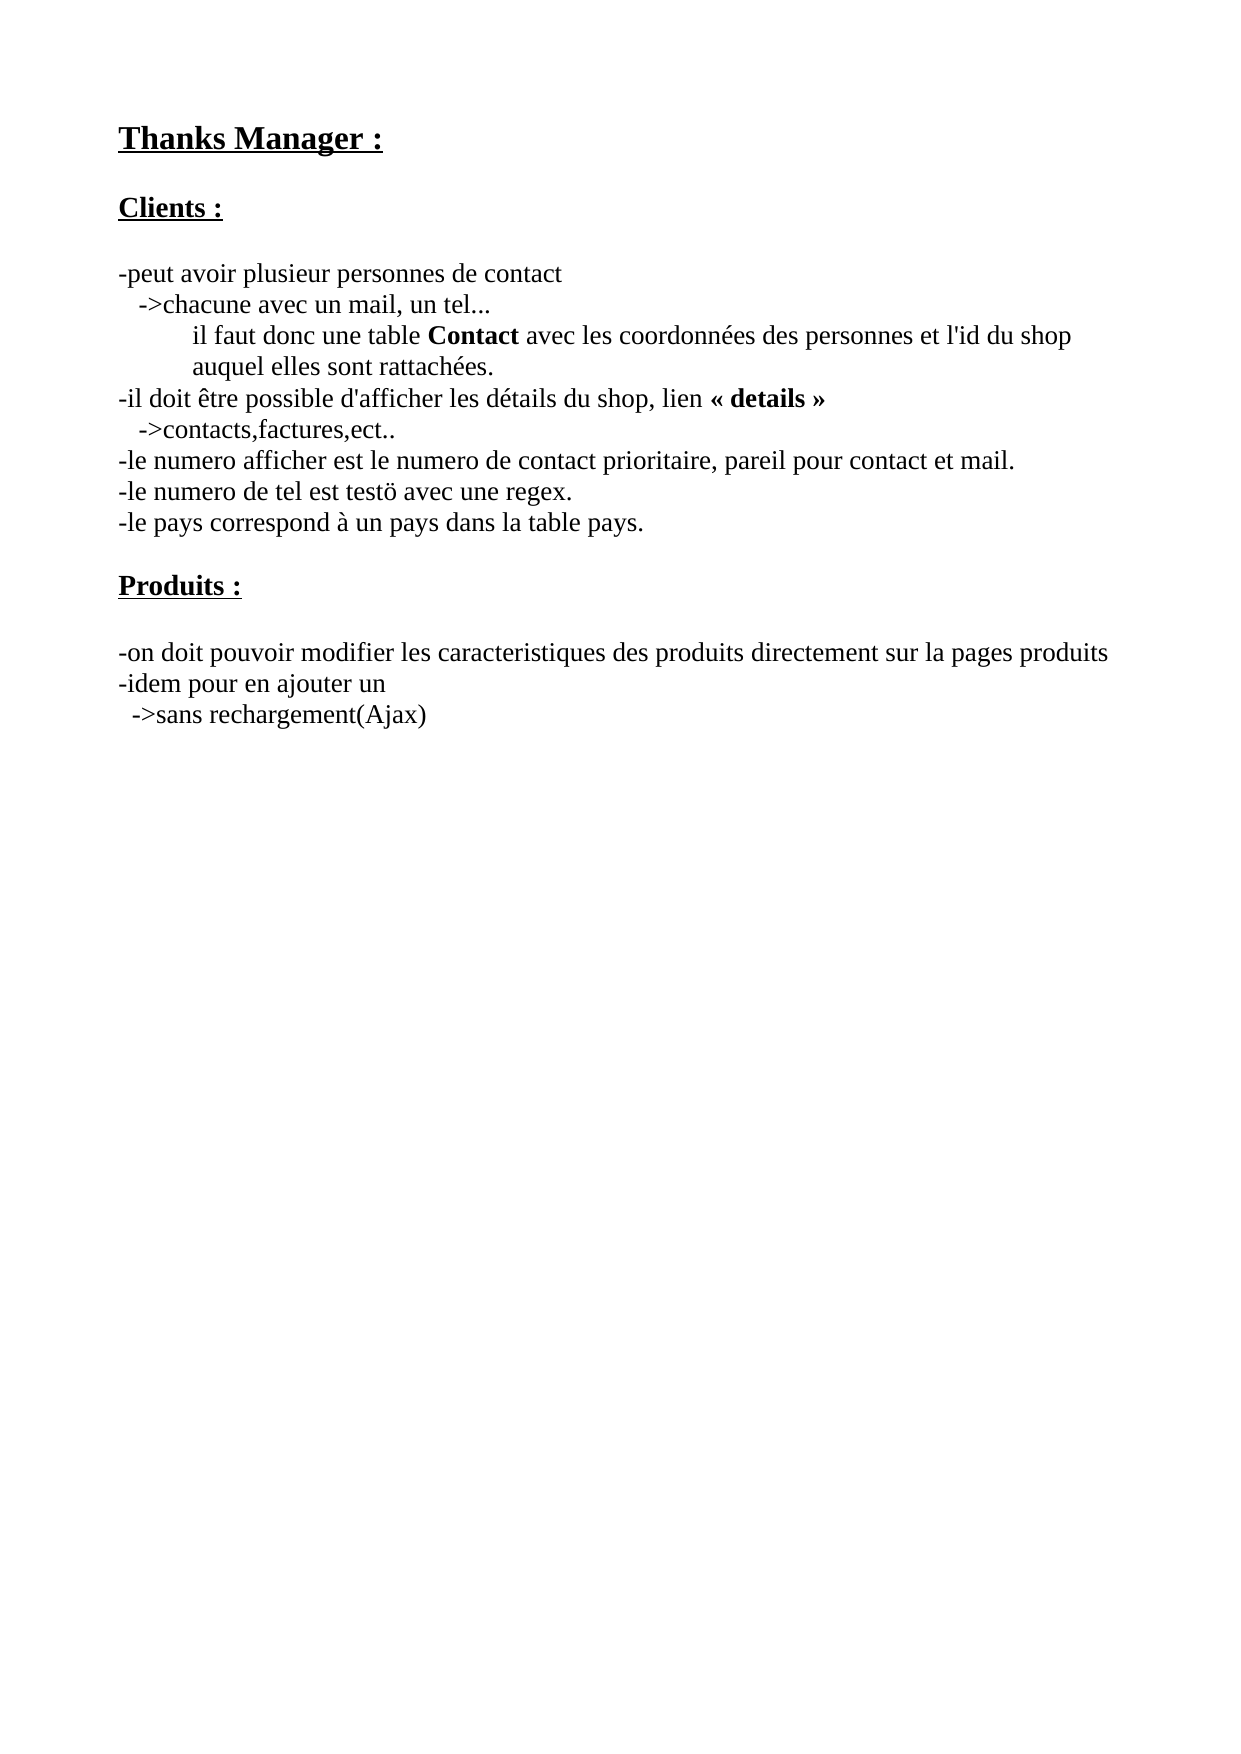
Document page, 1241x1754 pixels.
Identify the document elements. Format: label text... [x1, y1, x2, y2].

text -le pays correspond à un pays dans la table pays. [118, 506, 1122, 537]
text Clients : [118, 190, 1122, 223]
text -on doit pouvoir modifier les caracteristiques des produits directement sur la pages produits [118, 636, 1122, 667]
text -idem pour en ajouter un [118, 667, 1122, 698]
text -il doit être possible d'afficher les détails du shop, lien « details » [118, 382, 1122, 413]
text il faut donc une table Contact avec les coordonnées des personnes et l'id du shop auquel elles sont rattachées. [118, 319, 1122, 382]
text -le numero afficher est le numero de contact prioritaire, pareil pour contact et mail. [118, 444, 1122, 475]
text Produits : [118, 568, 1122, 602]
text -le numero de tel est testö avec une regex. [118, 475, 1122, 506]
text -peut avoir plusieur personnes de contact [118, 257, 1122, 288]
text ->sans rechargement(Ajax) [118, 698, 1122, 729]
text ->chacune avec un mail, un tel... [118, 288, 1122, 319]
text Thanks Manager : [118, 118, 1122, 156]
text ->contacts,factures,ect.. [118, 413, 1122, 444]
